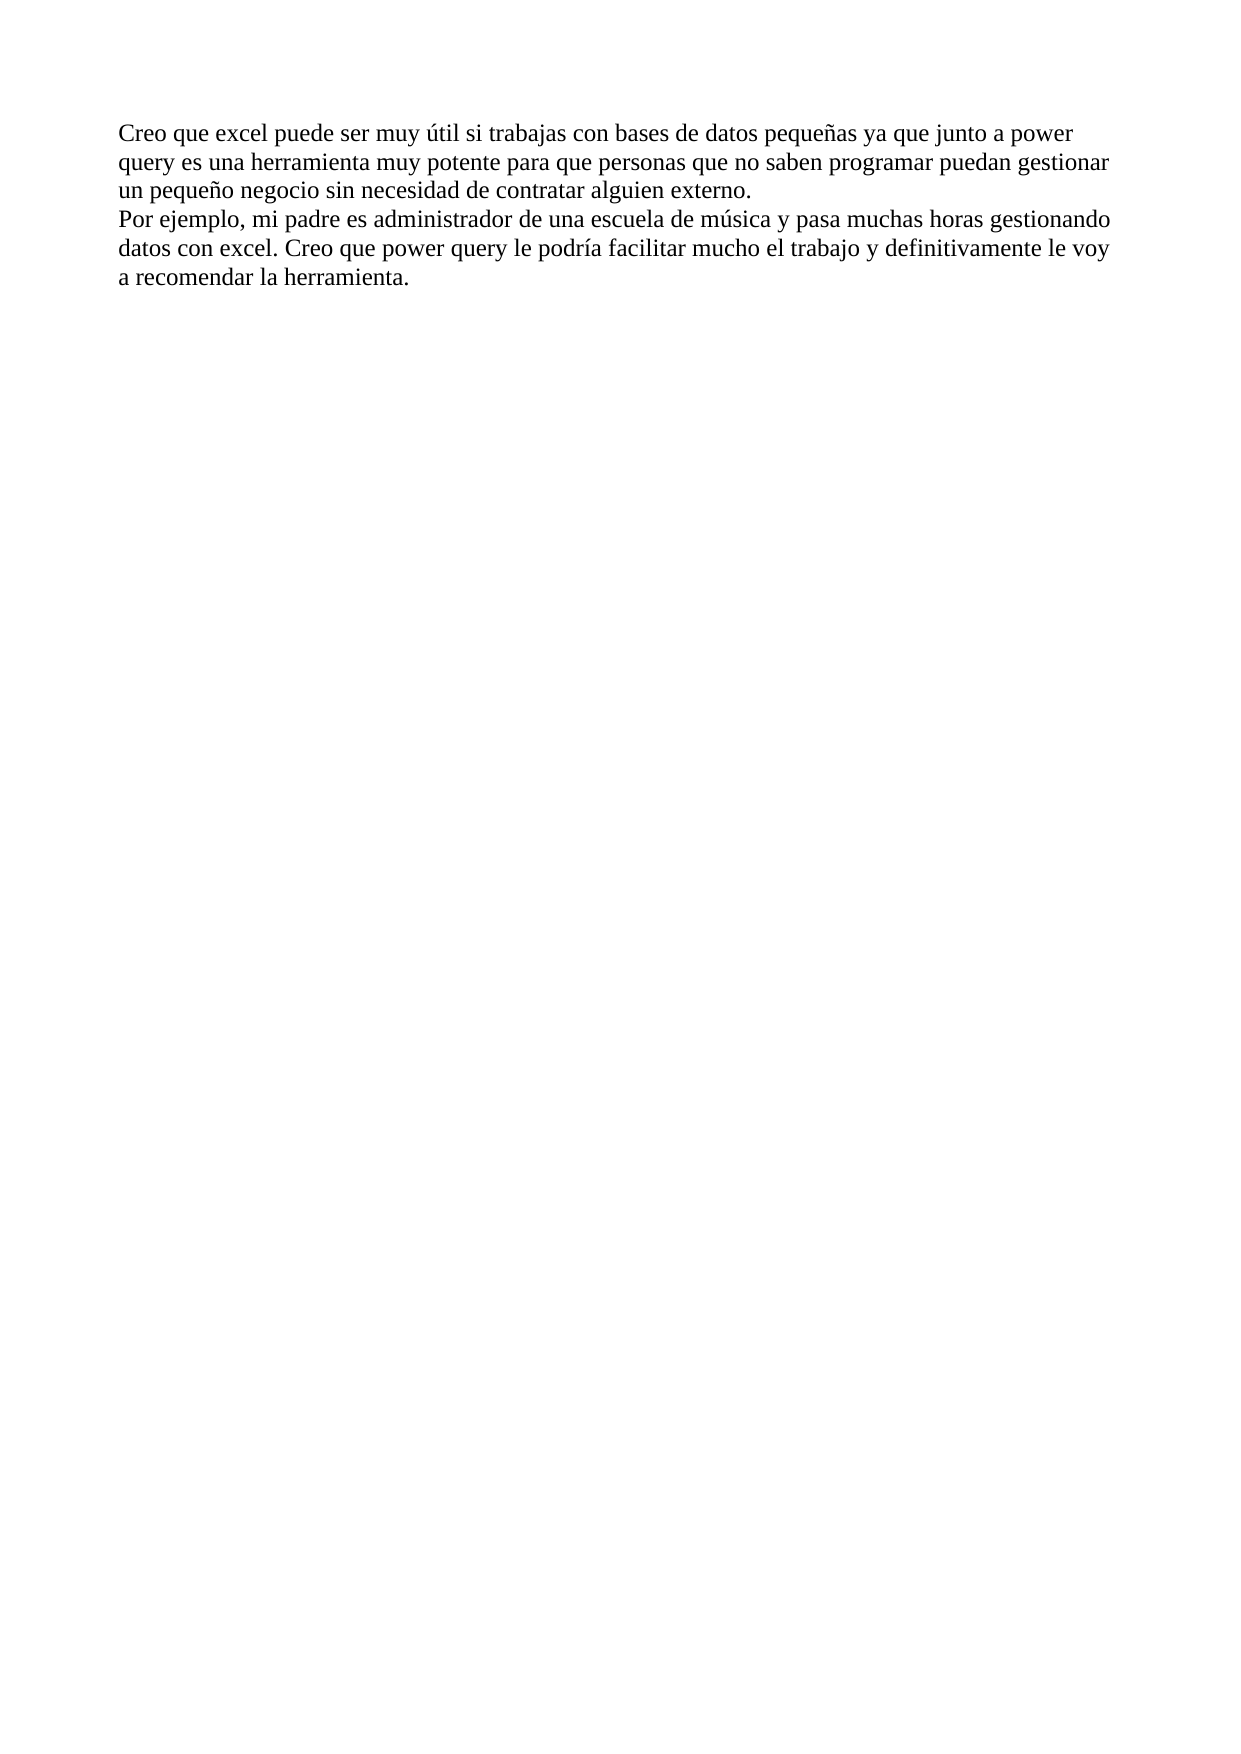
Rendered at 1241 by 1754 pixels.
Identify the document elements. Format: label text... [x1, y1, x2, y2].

text Por ejemplo, mi padre es administrador de una escuela de música y pasa muchas horas gestionando datos con excel. Creo que power query le podría facilitar mucho el trabajo y definitivamente le voy a recomendar la herramienta. [118, 204, 1122, 291]
text Creo que excel puede ser muy útil si trabajas con bases de datos pequeñas ya que junto a power query es una herramienta muy potente para que personas que no saben programar puedan gestionar un pequeño negocio sin necesidad de contratar alguien externo. [118, 118, 1122, 204]
